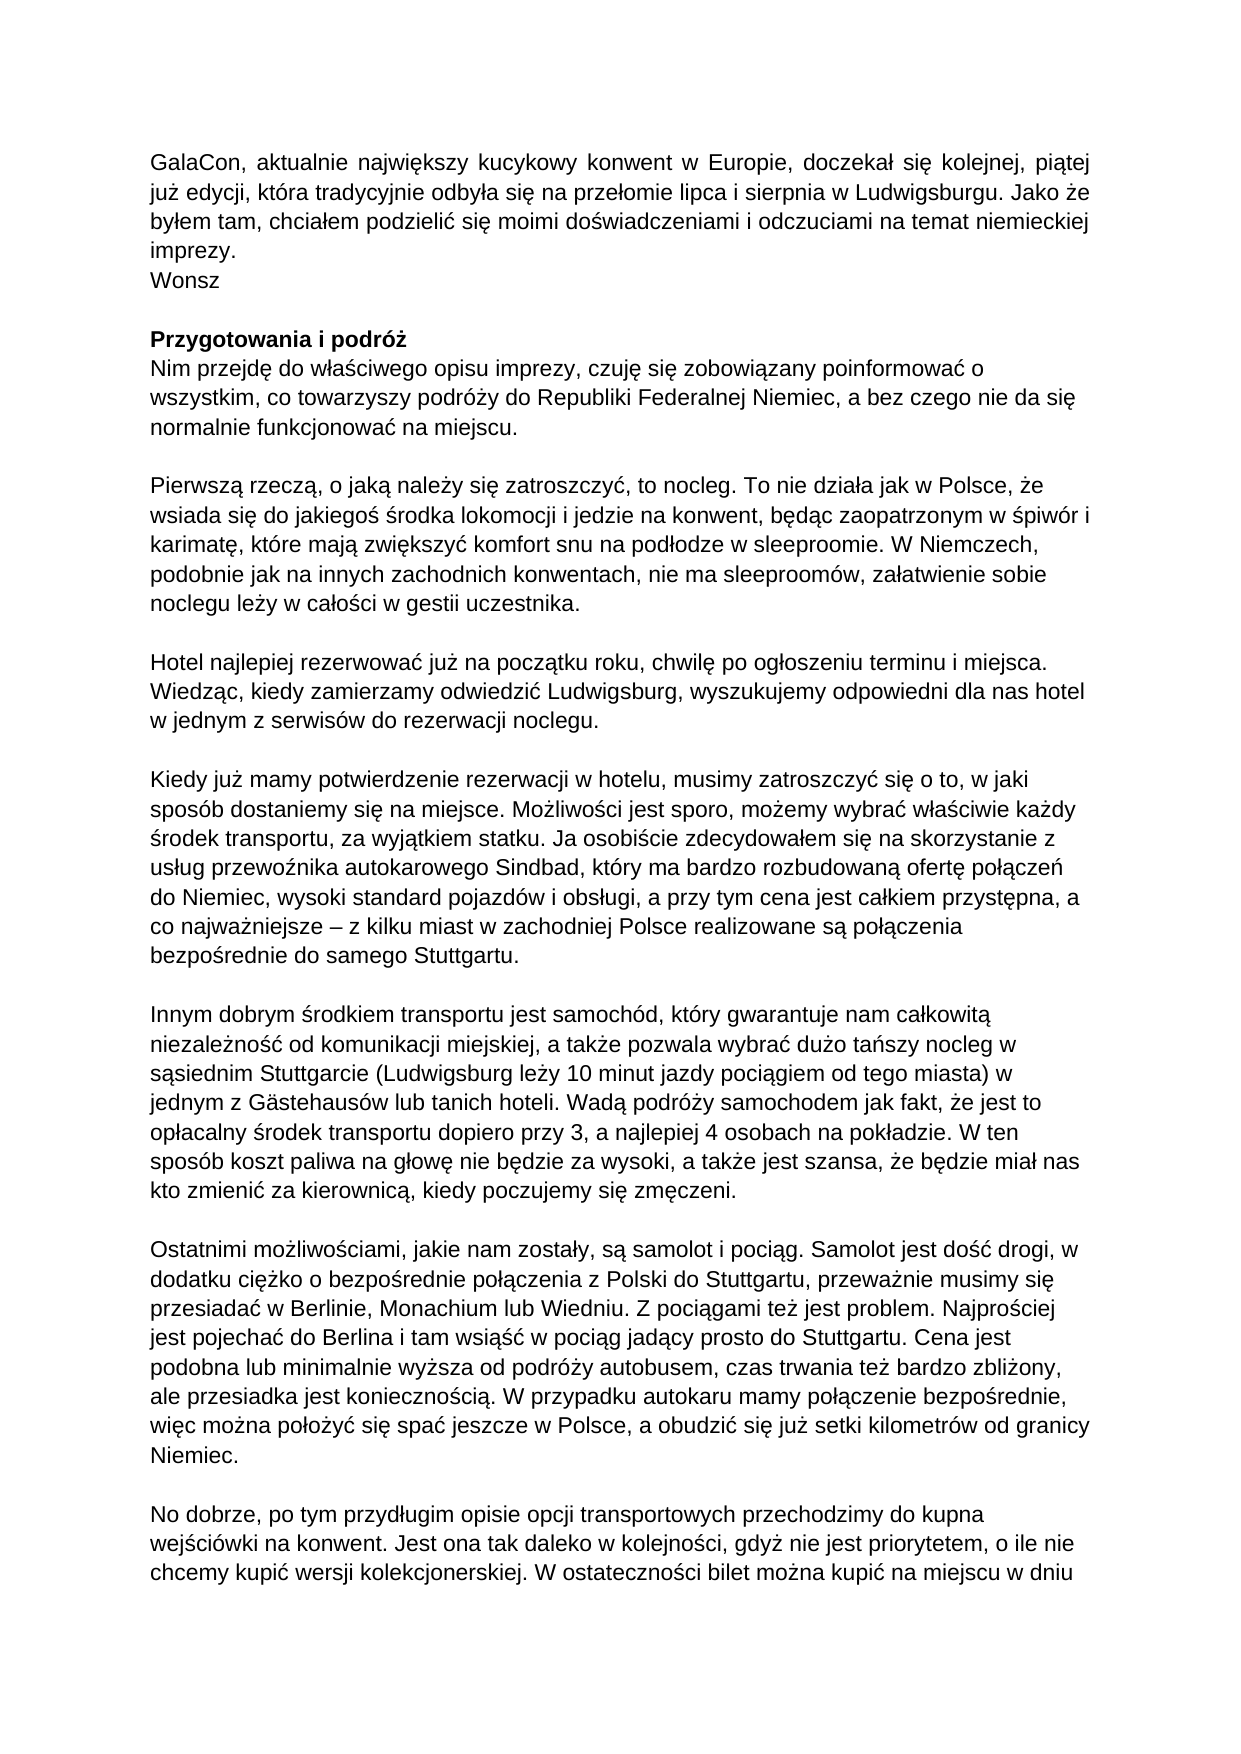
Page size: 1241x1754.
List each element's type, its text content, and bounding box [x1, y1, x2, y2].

text GalaCon, aktualnie największy kucykowy konwent w Europie, doczekał się kolejnej, piątej już edycji, która tradycyjnie odbyła się na przełomie lipca i sierpnia w Ludwigsburgu. Jako że byłem tam, chciałem podzielić się moimi doświadczeniami i odczuciami na temat niemieckiej imprezy. [150, 150, 1091, 264]
text Ostatnimi możliwościami, jakie nam zostały, są samolot i pociąg. Samolot jest dość drogi, w dodatku ciężko o bezpośrednie połączenia z Polski do Stuttgartu, przeważnie musimy się przesiadać w Berlinie, Monachium lub Wiedniu. Z pociągami też jest problem. Najprościej jest pojechać do Berlina i tam wsiąść w pociąg jadący prosto do Stuttgartu. Cena jest podobna lub minimalnie wyższa od podróży autobusem, czas trwania też bardzo zbliżony, ale przesiadka jest koniecznością. W przypadku autokaru mamy połączenie bezpośrednie, więc można położyć się spać jeszcze w Polsce, a obudzić się już setki kilometrów od granicy Niemiec. [150, 1237, 1091, 1468]
text Kiedy już mamy potwierdzenie rezerwacji w hotelu, musimy zatroszczyć się o to, w jaki sposób dostaniemy się na miejsce. Możliwości jest sporo, możemy wybrać właściwie każdy środek transportu, za wyjątkiem statku. Ja osobiście zdecydowałem się na skorzystanie z usług przewoźnika autokarowego Sindbad, który ma bardzo rozbudowaną ofertę połączeń do Niemiec, wysoki standard pojazdów i obsługi, a przy tym cena jest całkiem przystępna, a co najważniejsze – z kilku miast w zachodniej Polsce realizowane są połączenia bezpośrednie do samego Stuttgartu. [150, 767, 1091, 969]
text Hotel najlepiej rezerwować już na początku roku, chwilę po ogłoszeniu terminu i miejsca. Wiedząc, kiedy zamierzamy odwiedzić Ludwigsburg, wyszukujemy odpowiedni dla nas hotel w jednym z serwisów do rezerwacji noclegu. [150, 649, 1091, 734]
text Pierwszą rzeczą, o jaką należy się zatroszczyć, to nocleg. To nie działa jak w Polsce, że wsiada się do jakiegoś środka lokomocji i jedzie na konwent, będąc zaopatrzonym w śpiwór i karimatę, które mają zwiększyć komfort snu na podłodze w sleeproomie. W Niemczech, podobnie jak na innych zachodnich konwentach, nie ma sleeproomów, załatwienie sobie noclegu leży w całości w gestii uczestnika. [150, 473, 1091, 616]
text Innym dobrym środkiem transportu jest samochód, który gwarantuje nam całkowitą niezależność od komunikacji miejskiej, a także pozwala wybrać dużo tańszy nocleg w sąsiednim Stuttgarcie (Ludwigsburg leży 10 minut jazdy pociągiem od tego miasta) w jednym z Gästehausów lub tanich hoteli. Wadą podróży samochodem jak fakt, że jest to opłacalny środek transportu dopiero przy 3, a najlepiej 4 osobach na pokładzie. W ten sposób koszt paliwa na głowę nie będzie za wysoki, a także jest szansa, że będzie miał nas kto zmienić za kierownicą, kiedy poczujemy się zmęczeni. [150, 1002, 1091, 1204]
text Wonsz [150, 267, 1091, 293]
text Nim przejdę do właściwego opisu imprezy, czuję się zobowiązany poinformować o wszystkim, co towarzyszy podróży do Republiki Federalnej Niemiec, a bez czego nie da się normalnie funkcjonować na miejscu. [150, 356, 1091, 440]
text No dobrze, po tym przydługim opisie opcji transportowych przechodzimy do kupna wejściówki na konwent. Jest ona tak daleko w kolejności, gdyż nie jest priorytetem, o ile nie chcemy kupić wersji kolekcjonerskiej. W ostateczności bilet można kupić na miejscu w dniu [150, 1501, 1091, 1586]
text Przygotowania i podróż [150, 326, 1091, 352]
